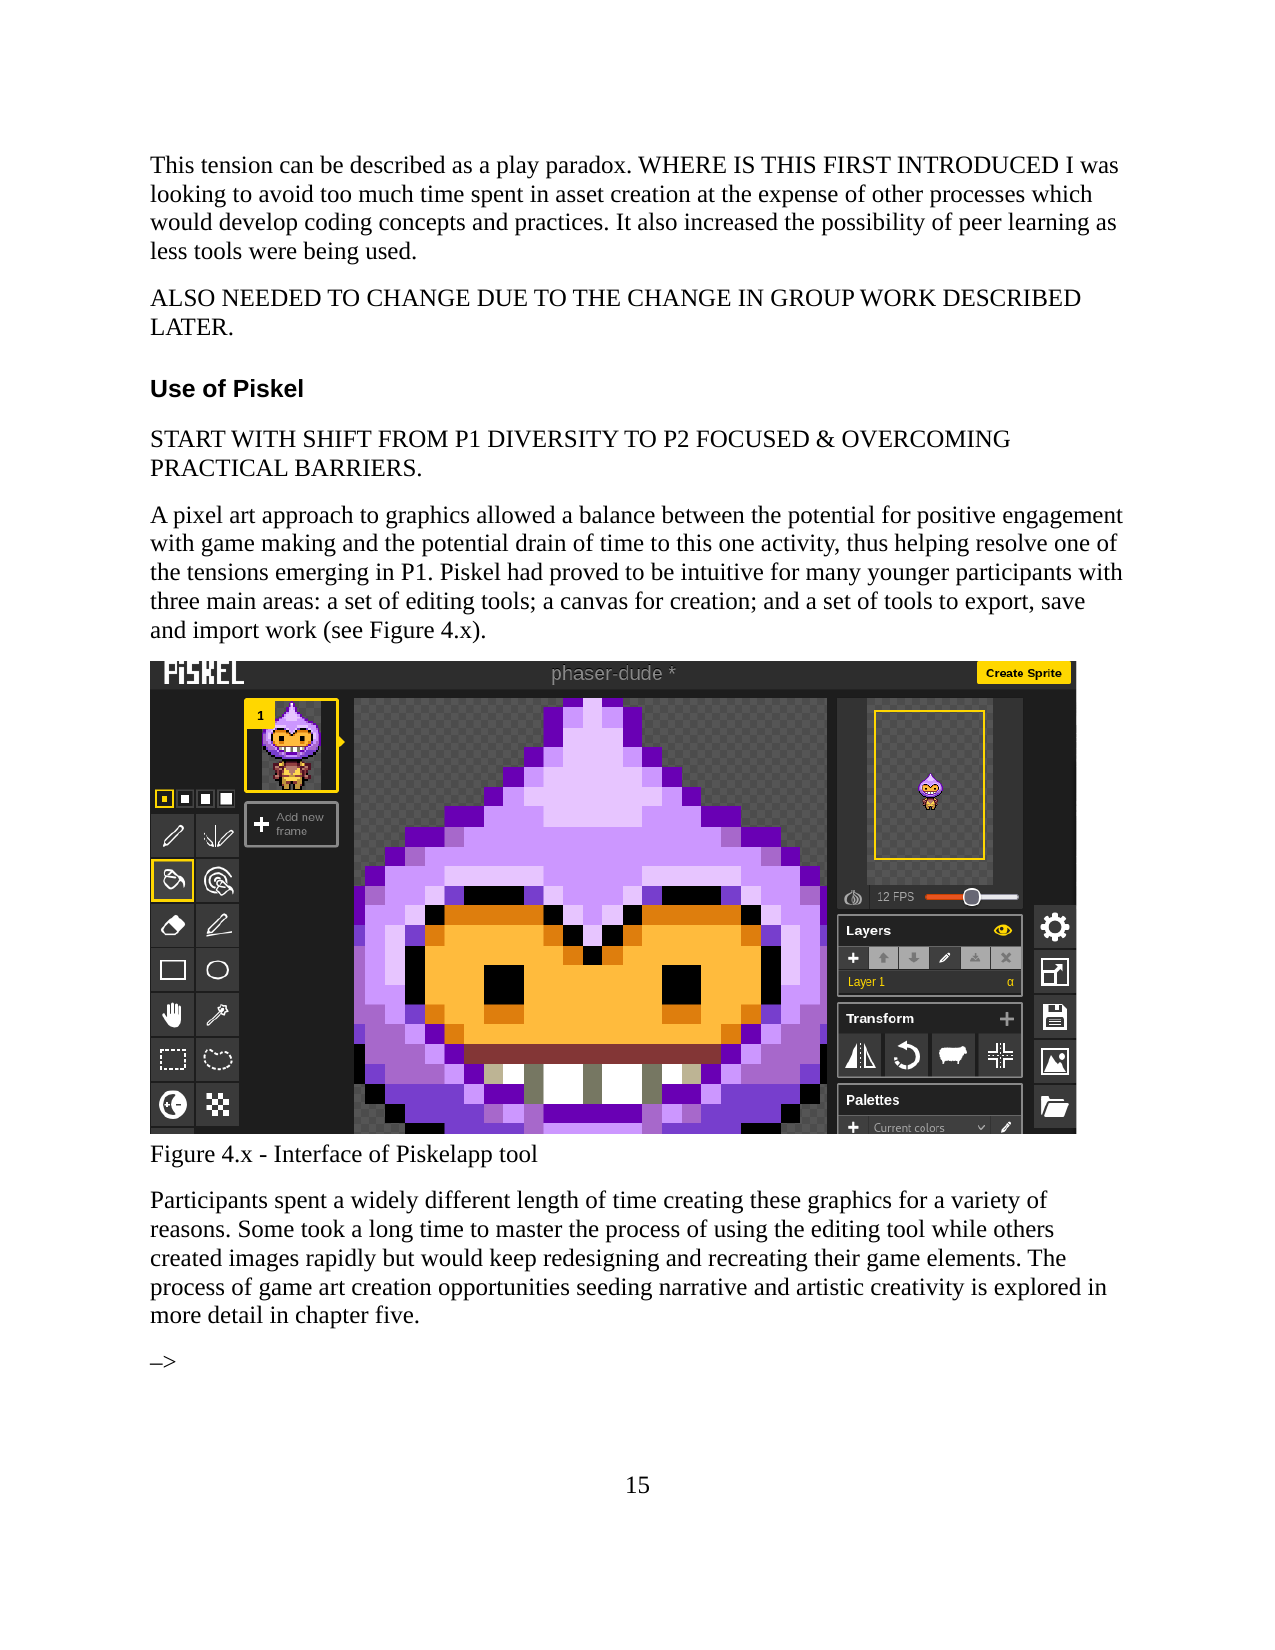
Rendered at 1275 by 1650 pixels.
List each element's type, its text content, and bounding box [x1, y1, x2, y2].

text ALSO NEEDED TO CHANGE DUE TO THE CHANGE IN GROUP WORK DESCRIBED LATER. [150, 283, 1125, 340]
picture [150, 661, 1077, 1134]
text –> [150, 1347, 1125, 1376]
text START WITH SHIFT FROM P1 DIVERSITY TO P2 FOCUSED & OVERCOMING PRACTICAL BARRIERS. [150, 424, 1125, 482]
text A pixel art approach to graphics allowed a balance between the potential for positive engagement with game making and the potential drain of time to this one activity, thus helping resolve one of the tensions emerging in P1. Piskel had proved to be intuitive for many younger participants with three main areas: a set of editing tools; a canvas for creation; and a set of tools to export, save and import work (see Figure 4.x). [150, 500, 1125, 643]
text Figure 4.x - Interface of Piskelapp tool [150, 661, 1125, 1167]
text Participants spent a widely different length of time creating these graphics for a variety of reasons. Some took a long time to master the process of using the editing tool while others created images rapidly but would keep redesigning and recreating their game elements. The process of game art creation opportunities seeding narrative and artistic creativity is explored in more detail in chapter five. [150, 1185, 1125, 1329]
text This tension can be described as a play paradox. WHERE IS THIS FIRST INTRODUCED I was looking to avoid too much time spent in asset creation at the expense of other processes which would develop coding concepts and practices. It also increased the possibility of peer learning as less tools were being used. [150, 150, 1125, 265]
subtitle Use of Piskel [150, 374, 1125, 403]
